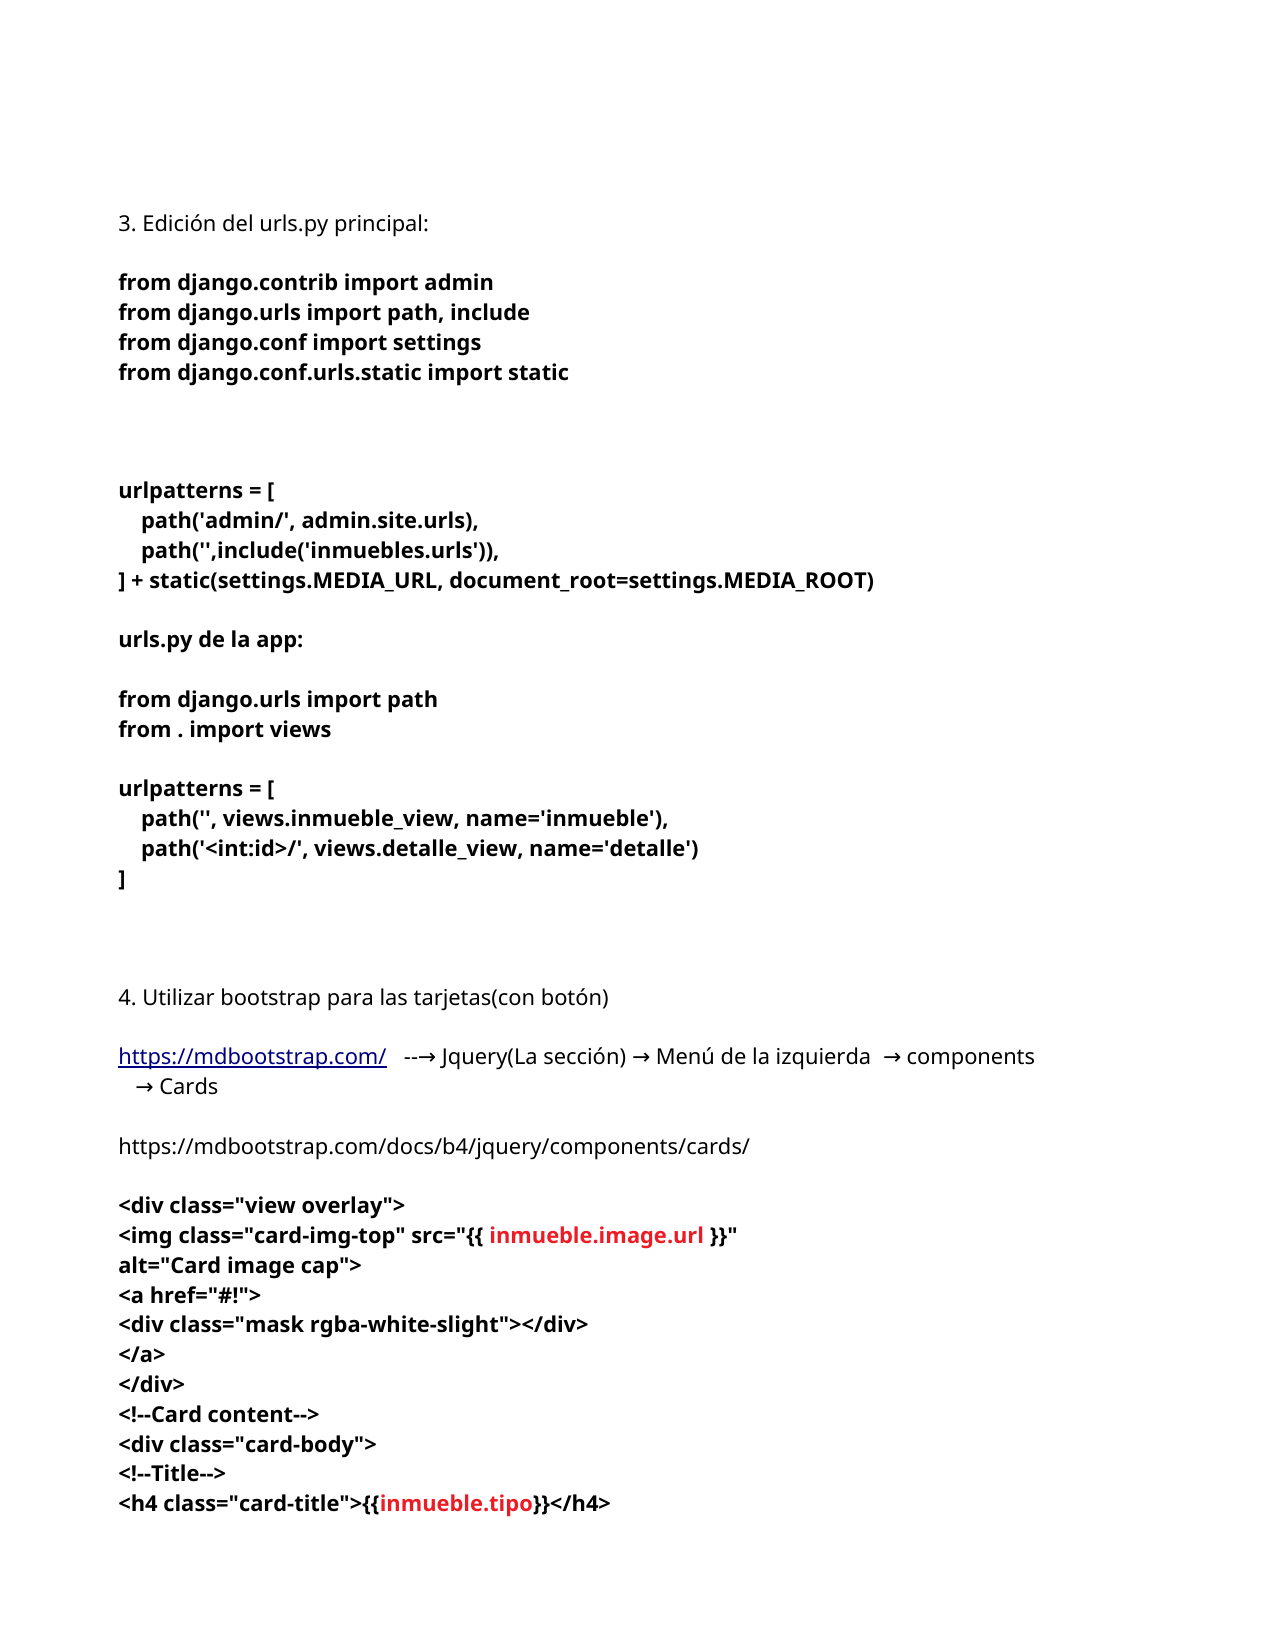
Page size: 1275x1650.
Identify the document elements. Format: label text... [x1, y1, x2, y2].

text path('', views.inmueble_view, name='inmueble'), [118, 803, 1157, 833]
text ] + static(settings.MEDIA_URL, document_root=settings.MEDIA_ROOT) [118, 565, 1157, 594]
text 3. Edición del urls.py principal: [118, 207, 1157, 237]
text <img class="card-img-top" src="{{ inmueble.image.url }}" [118, 1220, 1157, 1250]
text https://mdbootstrap.com/ --→ Jquery(La sección) → Menú de la izquierda → components [118, 1041, 1157, 1071]
text <!--Title--> [118, 1458, 1157, 1488]
text from . import views [118, 714, 1157, 743]
text urlpatterns = [ [118, 773, 1157, 803]
text </a> [118, 1339, 1157, 1369]
text <a href="#!"> [118, 1279, 1157, 1309]
text <!--Card content--> [118, 1399, 1157, 1428]
text path('admin/', admin.site.urls), [118, 505, 1157, 535]
text urlpatterns = [ [118, 475, 1157, 505]
text → Cards [118, 1071, 1157, 1101]
text path('<int:id>/', views.detalle_view, name='detalle') [118, 833, 1157, 862]
text from django.contrib import admin [118, 267, 1157, 297]
text from django.urls import path [118, 684, 1157, 714]
text from django.conf import settings [118, 327, 1157, 356]
text <div class="card-body"> [118, 1428, 1157, 1458]
text from django.urls import path, include [118, 297, 1157, 327]
text https://mdbootstrap.com/docs/b4/jquery/components/cards/ [118, 1131, 1157, 1160]
text path('',include('inmuebles.urls')), [118, 535, 1157, 565]
text from django.conf.urls.static import static [118, 356, 1157, 386]
text <h4 class="card-title">{{inmueble.tipo}}</h4> [118, 1488, 1157, 1518]
text alt="Card image cap"> [118, 1250, 1157, 1279]
text <div class="view overlay"> [118, 1190, 1157, 1220]
text ] [118, 862, 1157, 892]
text </div> [118, 1369, 1157, 1399]
text 4. Utilizar bootstrap para las tarjetas(con botón) [118, 982, 1157, 1011]
text <div class="mask rgba-white-slight"></div> [118, 1309, 1157, 1339]
text urls.py de la app: [118, 624, 1157, 654]
